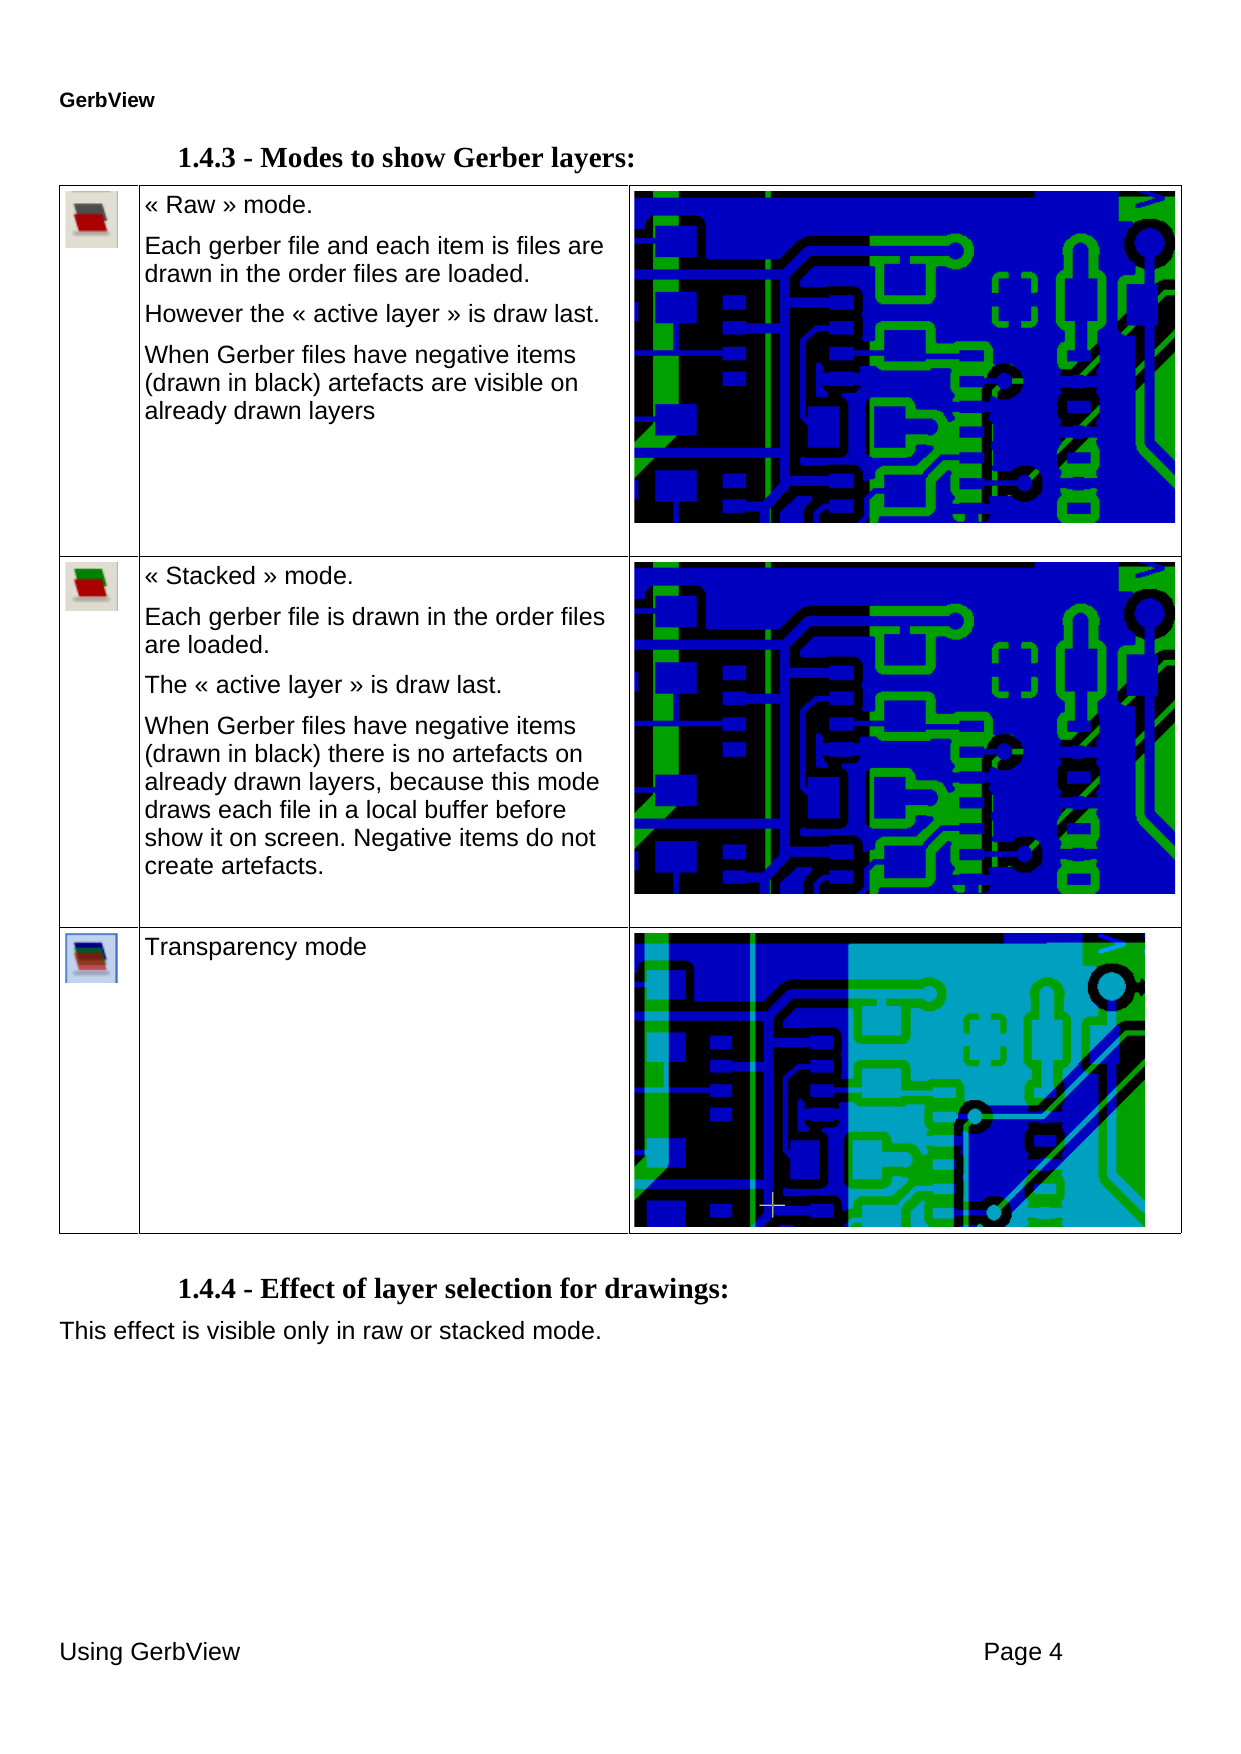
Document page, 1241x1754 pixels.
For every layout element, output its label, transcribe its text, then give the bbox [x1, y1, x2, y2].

table_header [60, 186, 138, 556]
picture [64, 933, 118, 983]
picture [64, 562, 118, 611]
picture [64, 191, 118, 248]
subtitle Modes to show Gerber layers: [177, 141, 1181, 173]
table_cell [630, 928, 1181, 1233]
table_cell « Stacked » mode. Each gerber file is drawn in the order files are loaded. The « active layer » is draw last. When Gerber files have negative items (drawn in black) there is no artefacts on already drawn layers, because this mode draws each file in a local buffer before show it on screen. Negative items do not create artefacts. [140, 557, 628, 927]
table_header « Raw » mode. Each gerber file and each item is files are drawn in the order files are loaded. However the « active layer » is draw last. When Gerber files have negative items (drawn in black) artefacts are visible on already drawn layers [140, 186, 628, 556]
table_cell [60, 928, 138, 1233]
table_cell [630, 894, 1181, 927]
table_cell [630, 557, 1181, 893]
subtitle Effect of layer selection for drawings: [177, 1272, 1181, 1305]
picture [634, 933, 1146, 1227]
text This effect is visible only in raw or stacked mode. [59, 1317, 1181, 1344]
table_cell Transparency mode [140, 928, 628, 1233]
table_header [630, 523, 1181, 556]
picture [634, 562, 1176, 894]
picture [634, 191, 1176, 523]
table_header [630, 186, 1181, 522]
table_cell [60, 557, 138, 927]
